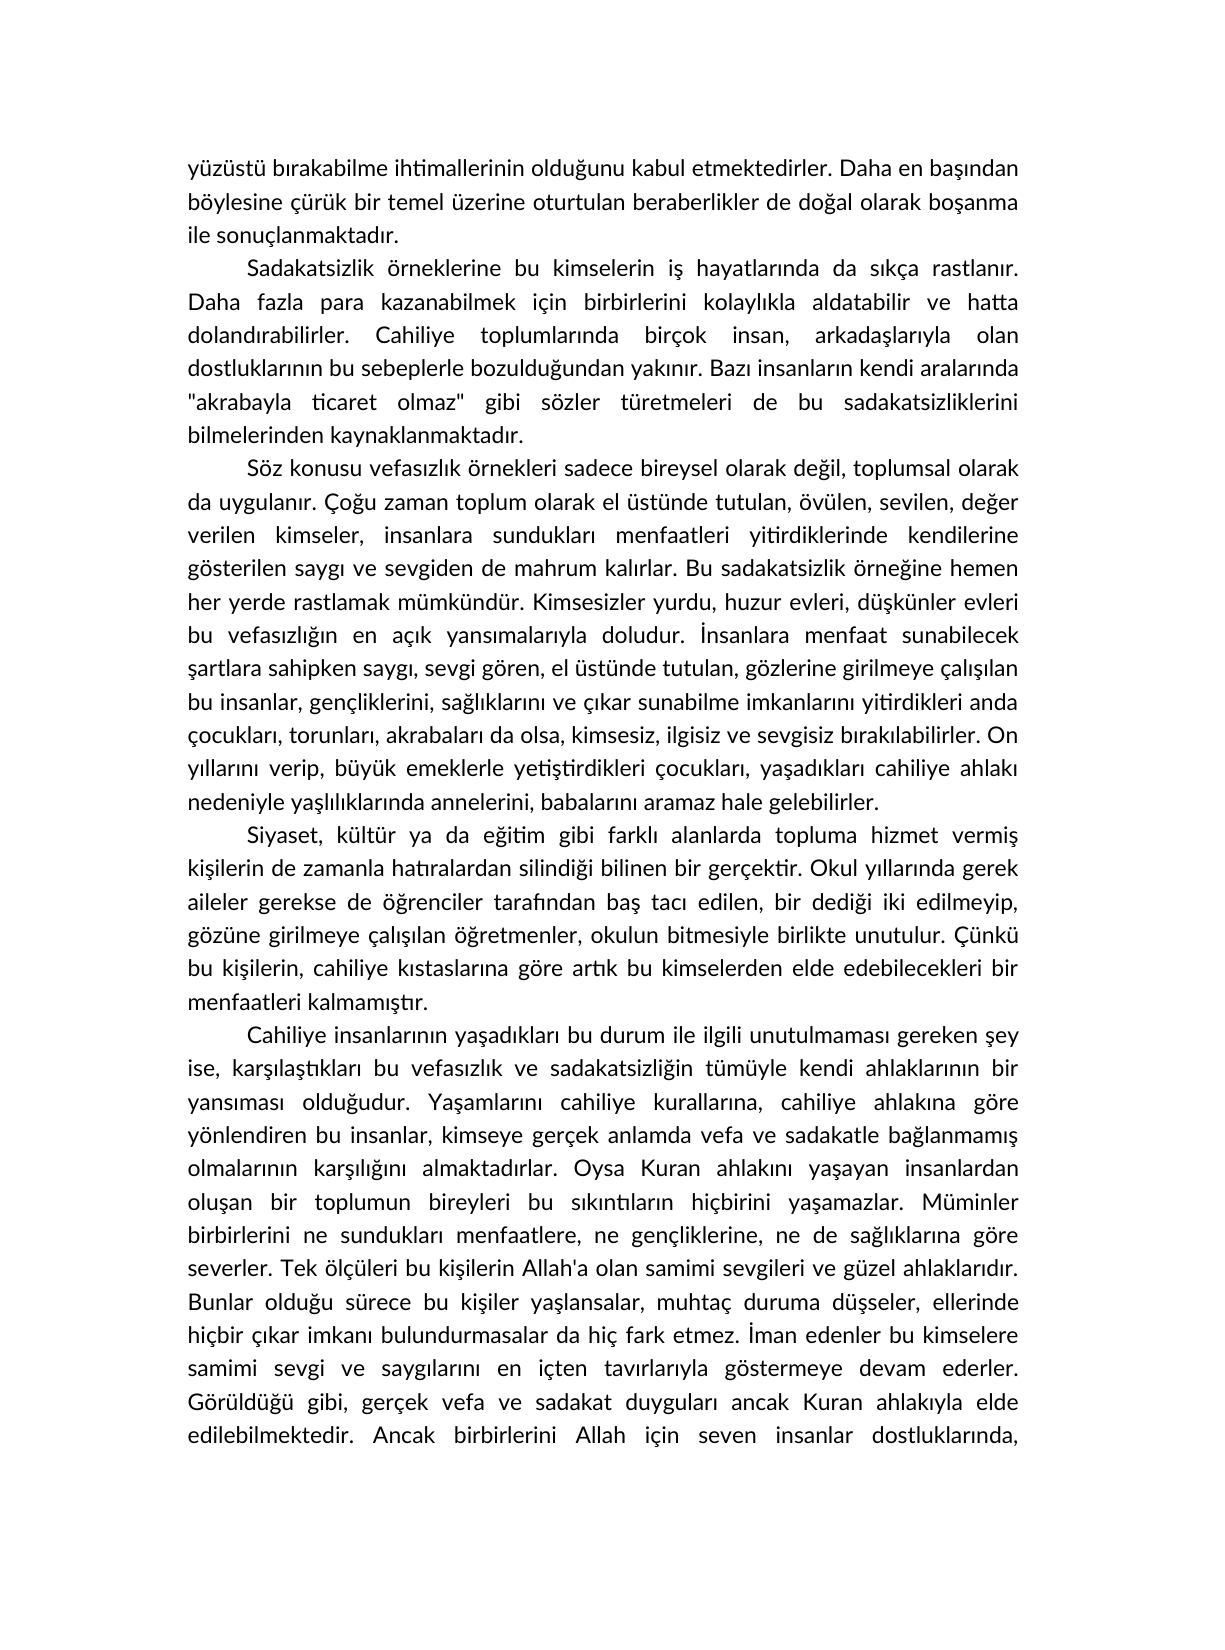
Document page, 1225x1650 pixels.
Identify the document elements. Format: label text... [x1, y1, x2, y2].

text Siyaset, kültür ya da eğitim gibi farklı alanlarda topluma hizmet vermiş kişilerin de zamanla hatıralardan silindiği bilinen bir gerçektir. Okul yıllarında gerek aileler gerekse de öğrenciler tarafından baş tacı edilen, bir dediği iki edilmeyip, gözüne girilmeye çalışılan öğretmenler, okulun bitmesiyle birlikte unutulur. Çünkü bu kişilerin, cahiliye kıstaslarına göre artık bu kimselerden elde edebilecekleri bir menfaatleri kalmamıştır. [187, 817, 1020, 1017]
text Cahiliye insanlarının yaşadıkları bu durum ile ilgili unutulmaması gereken şey ise, karşılaştıkları bu vefasızlık ve sadakatsizliğin tümüyle kendi ahlaklarının bir yansıması olduğudur. Yaşamlarını cahiliye kurallarına, cahiliye ahlakına göre yönlendiren bu insanlar, kimseye gerçek anlamda vefa ve sadakatle bağlanmamış olmalarının karşılığını almaktadırlar. Oysa Kuran ahlakını yaşayan insanlardan oluşan bir toplumun bireyleri bu sıkıntıların hiçbirini yaşamazlar. Müminler birbirlerini ne sundukları menfaatlere, ne gençliklerine, ne de sağlıklarına göre severler. Tek ölçüleri bu kişilerin Allah'a olan samimi sevgileri ve güzel ahlaklarıdır. Bunlar olduğu sürece bu kişiler yaşlansalar, muhtaç duruma düşseler, ellerinde hiçbir çıkar imkanı bulundurmasalar da hiç fark etmez. İman edenler bu kimselere samimi sevgi ve saygılarını en içten tavırlarıyla göstermeye devam ederler. Görüldüğü gibi, gerçek vefa ve sadakat duyguları ancak Kuran ahlakıyla elde edilebilmektedir. Ancak birbirlerini Allah için seven insanlar dostluklarında, [187, 1017, 1020, 1450]
text Söz konusu vefasızlık örnekleri sadece bireysel olarak değil, toplumsal olarak da uygulanır. Çoğu zaman toplum olarak el üstünde tutulan, övülen, sevilen, değer verilen kimseler, insanlara sundukları menfaatleri yitirdiklerinde kendilerine gösterilen saygı ve sevgiden de mahrum kalırlar. Bu sadakatsizlik örneğine hemen her yerde rastlamak mümkündür. Kimsesizler yurdu, huzur evleri, düşkünler evleri bu vefasızlığın en açık yansımalarıyla doludur. İnsanlara menfaat sunabilecek şartlara sahipken saygı, sevgi gören, el üstünde tutulan, gözlerine girilmeye çalışılan bu insanlar, gençliklerini, sağlıklarını ve çıkar sunabilme imkanlarını yitirdikleri anda çocukları, torunları, akrabaları da olsa, kimsesiz, ilgisiz ve sevgisiz bırakılabilirler. On yıllarını verip, büyük emeklerle yetiştirdikleri çocukları, yaşadıkları cahiliye ahlakı nedeniyle yaşlılıklarında annelerini, babalarını aramaz hale gelebilirler. [187, 450, 1020, 817]
text yüzüstü bırakabilme ihtimallerinin olduğunu kabul etmektedirler. Daha en başından böylesine çürük bir temel üzerine oturtulan beraberlikler de doğal olarak boşanma ile sonuçlanmaktadır. [187, 150, 1020, 250]
text Sadakatsizlik örneklerine bu kimselerin iş hayatlarında da sıkça rastlanır. Daha fazla para kazanabilmek için birbirlerini kolaylıkla aldatabilir ve hatta dolandırabilirler. Cahiliye toplumlarında birçok insan, arkadaşlarıyla olan dostluklarının bu sebeplerle bozulduğundan yakınır. Bazı insanların kendi aralarında "akrabayla ticaret olmaz" gibi sözler türetmeleri de bu sadakatsizliklerini bilmelerinden kaynaklanmaktadır. [187, 250, 1020, 450]
